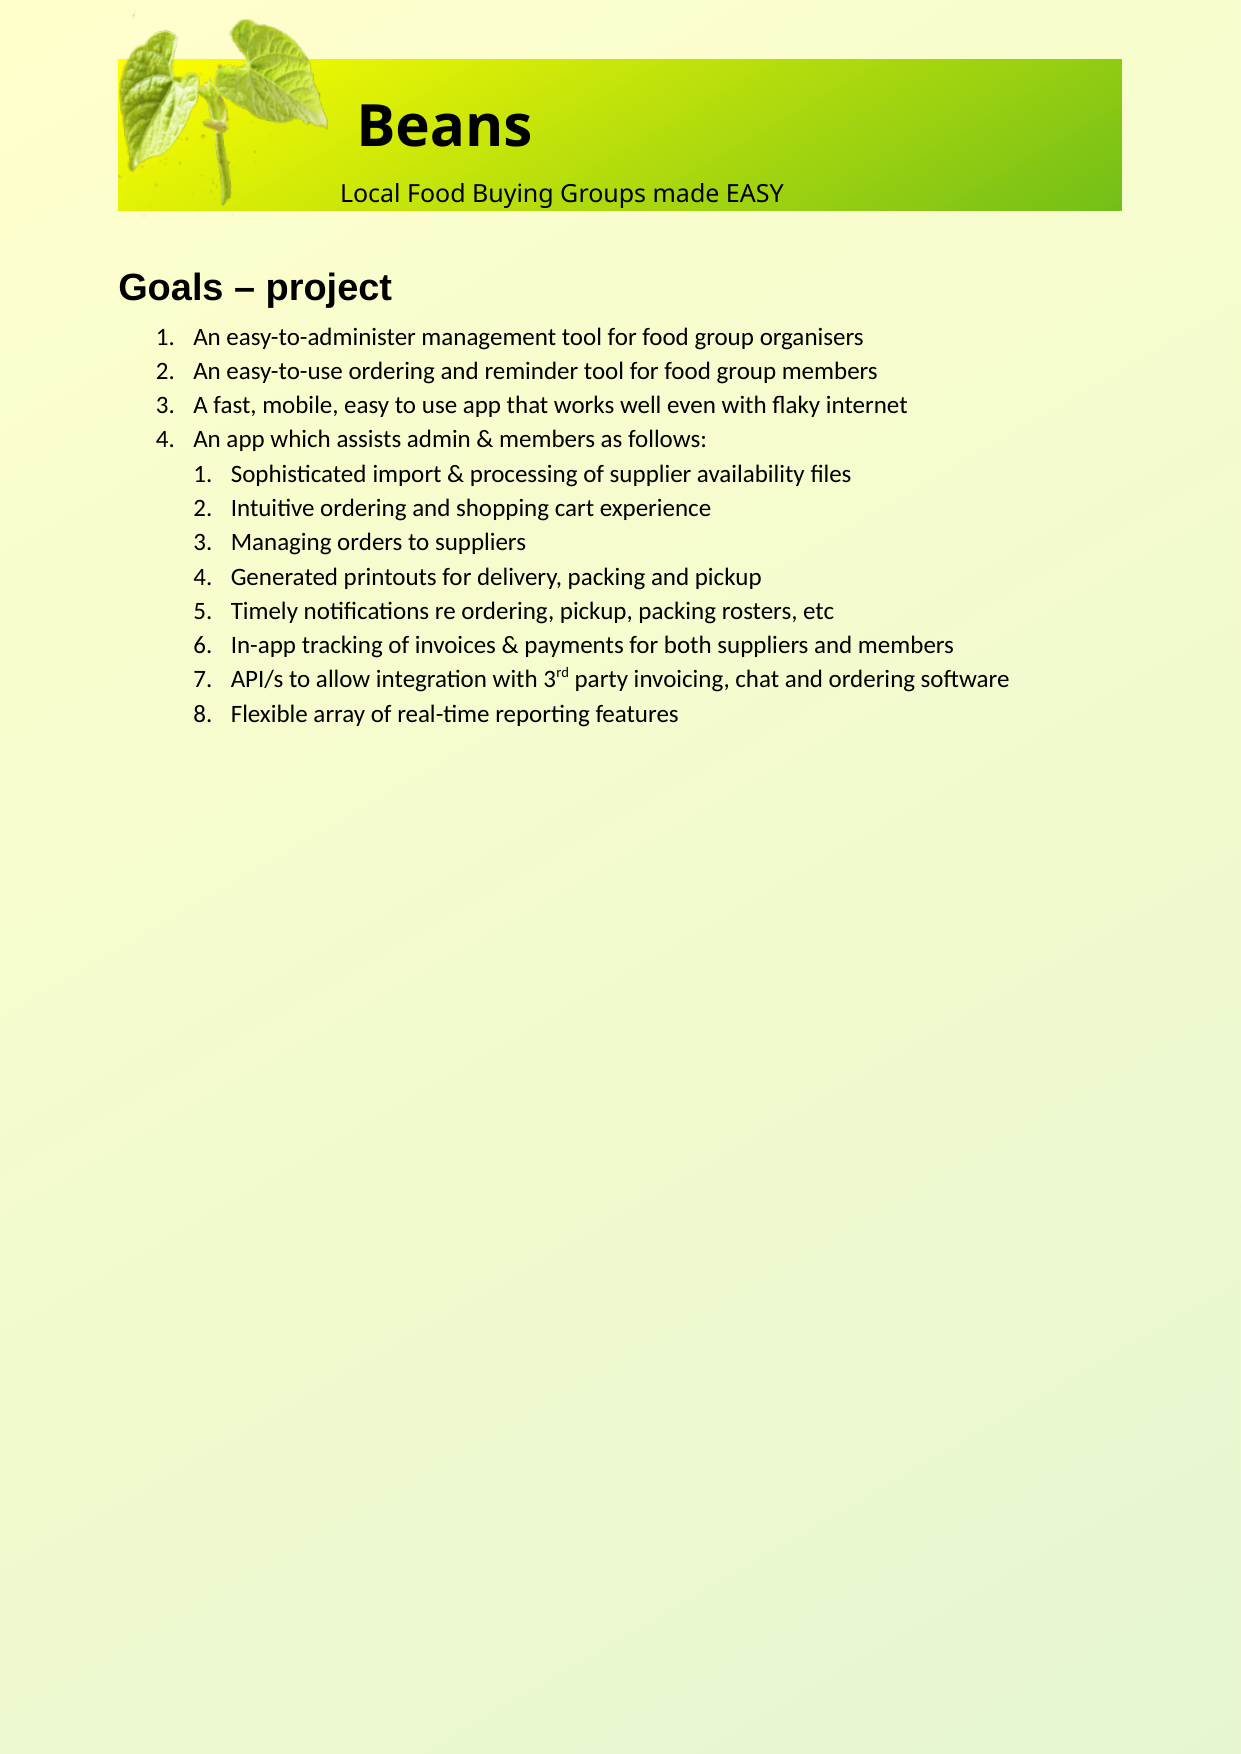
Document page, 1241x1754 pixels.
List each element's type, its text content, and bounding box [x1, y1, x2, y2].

subtitle Goals – project [118, 264, 1122, 308]
list Generated printouts for delivery, packing and pickup [193, 561, 1122, 591]
list An easy-to-use ordering and reminder tool for food group members [156, 355, 1122, 386]
list Sophisticated import & processing of supplier availability files [193, 458, 1122, 488]
list An app which assists admin & members as follows: [156, 423, 1122, 454]
list Managing orders to suppliers [193, 526, 1122, 557]
list An easy-to-administer management tool for food group organisers [156, 321, 1122, 351]
list Flexible array of real-time reporting features [193, 698, 1122, 728]
list Intuitive ordering and shopping cart experience [193, 492, 1122, 523]
list API/s to allow integration with 3rd party invoicing, chat and ordering software [193, 663, 1122, 694]
list A fast, mobile, easy to use app that works well even with flaky internet [156, 389, 1122, 420]
list Timely notifications re ordering, pickup, packing rosters, etc [193, 595, 1122, 625]
list In-app tracking of invoices & payments for both suppliers and members [193, 629, 1122, 660]
